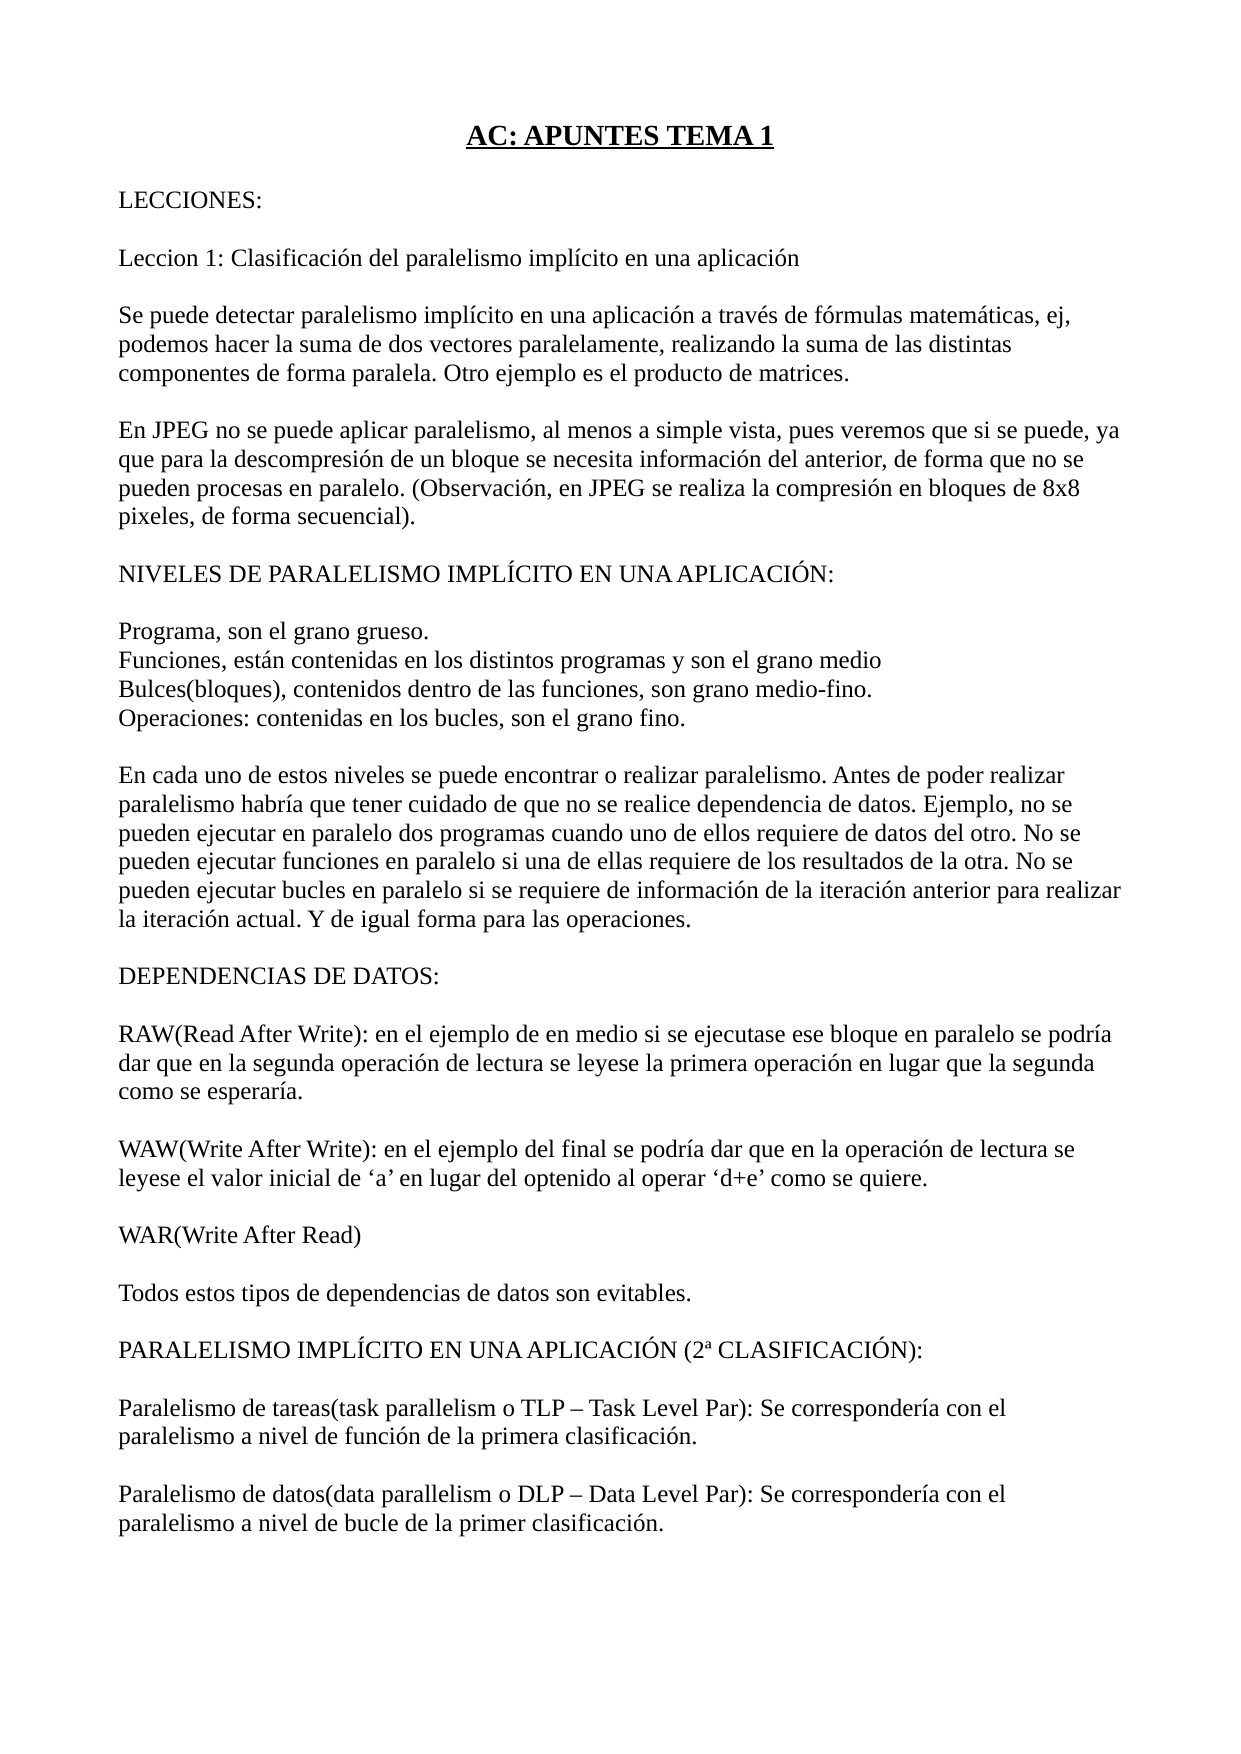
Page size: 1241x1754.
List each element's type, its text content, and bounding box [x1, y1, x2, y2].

text Todos estos tipos de dependencias de datos son evitables. [118, 1278, 1122, 1306]
text En JPEG no se puede aplicar paralelismo, al menos a simple vista, pues veremos que si se puede, ya que para la descompresión de un bloque se necesita información del anterior, de forma que no se pueden procesas en paralelo. (Observación, en JPEG se realiza la compresión en bloques de 8x8 pixeles, de forma secuencial). [118, 415, 1122, 530]
text AC: APUNTES TEMA 1 [118, 118, 1122, 152]
text Leccion 1: Clasificación del paralelismo implícito en una aplicación [118, 243, 1122, 271]
text WAW(Write After Write): en el ejemplo del final se podría dar que en la operación de lectura se leyese el valor inicial de ‘a’ en lugar del optenido al operar ‘d+e’ como se quiere. [118, 1134, 1122, 1191]
text En cada uno de estos niveles se puede encontrar o realizar paralelismo. Antes de poder realizar paralelismo habría que tener cuidado de que no se realice dependencia de datos. Ejemplo, no se pueden ejecutar en paralelo dos programas cuando uno de ellos requiere de datos del otro. No se pueden ejecutar funciones en paralelo si una de ellas requiere de los resultados de la otra. No se pueden ejecutar bucles en paralelo si se requiere de información de la iteración anterior para realizar la iteración actual. Y de igual forma para las operaciones. [118, 760, 1122, 933]
text LECCIONES: [118, 185, 1122, 214]
text PARALELISMO IMPLÍCITO EN UNA APLICACIÓN (2ª CLASIFICACIÓN): [118, 1335, 1122, 1364]
text Paralelismo de datos(data parallelism o DLP – Data Level Par): Se correspondería con el paralelismo a nivel de bucle de la primer clasificación. [118, 1479, 1122, 1536]
text Bulces(bloques), contenidos dentro de las funciones, son grano medio-fino. [118, 674, 1122, 703]
text Operaciones: contenidas en los bucles, son el grano fino. [118, 703, 1122, 731]
text RAW(Read After Write): en el ejemplo de en medio si se ejecutase ese bloque en paralelo se podría dar que en la segunda operación de lectura se leyese la primera operación en lugar que la segunda como se esperaría. [118, 1019, 1122, 1105]
text DEPENDENCIAS DE DATOS: [118, 961, 1122, 990]
text WAR(Write After Read) [118, 1220, 1122, 1249]
text Programa, son el grano grueso. [118, 616, 1122, 645]
text Paralelismo de tareas(task parallelism o TLP – Task Level Par): Se correspondería con el paralelismo a nivel de función de la primera clasificación. [118, 1393, 1122, 1450]
text Funciones, están contenidas en los distintos programas y son el grano medio [118, 645, 1122, 674]
text Se puede detectar paralelismo implícito en una aplicación a través de fórmulas matemáticas, ej, podemos hacer la suma de dos vectores paralelamente, realizando la suma de las distintas componentes de forma paralela. Otro ejemplo es el producto de matrices. [118, 300, 1122, 386]
text NIVELES DE PARALELISMO IMPLÍCITO EN UNA APLICACIÓN: [118, 559, 1122, 588]
